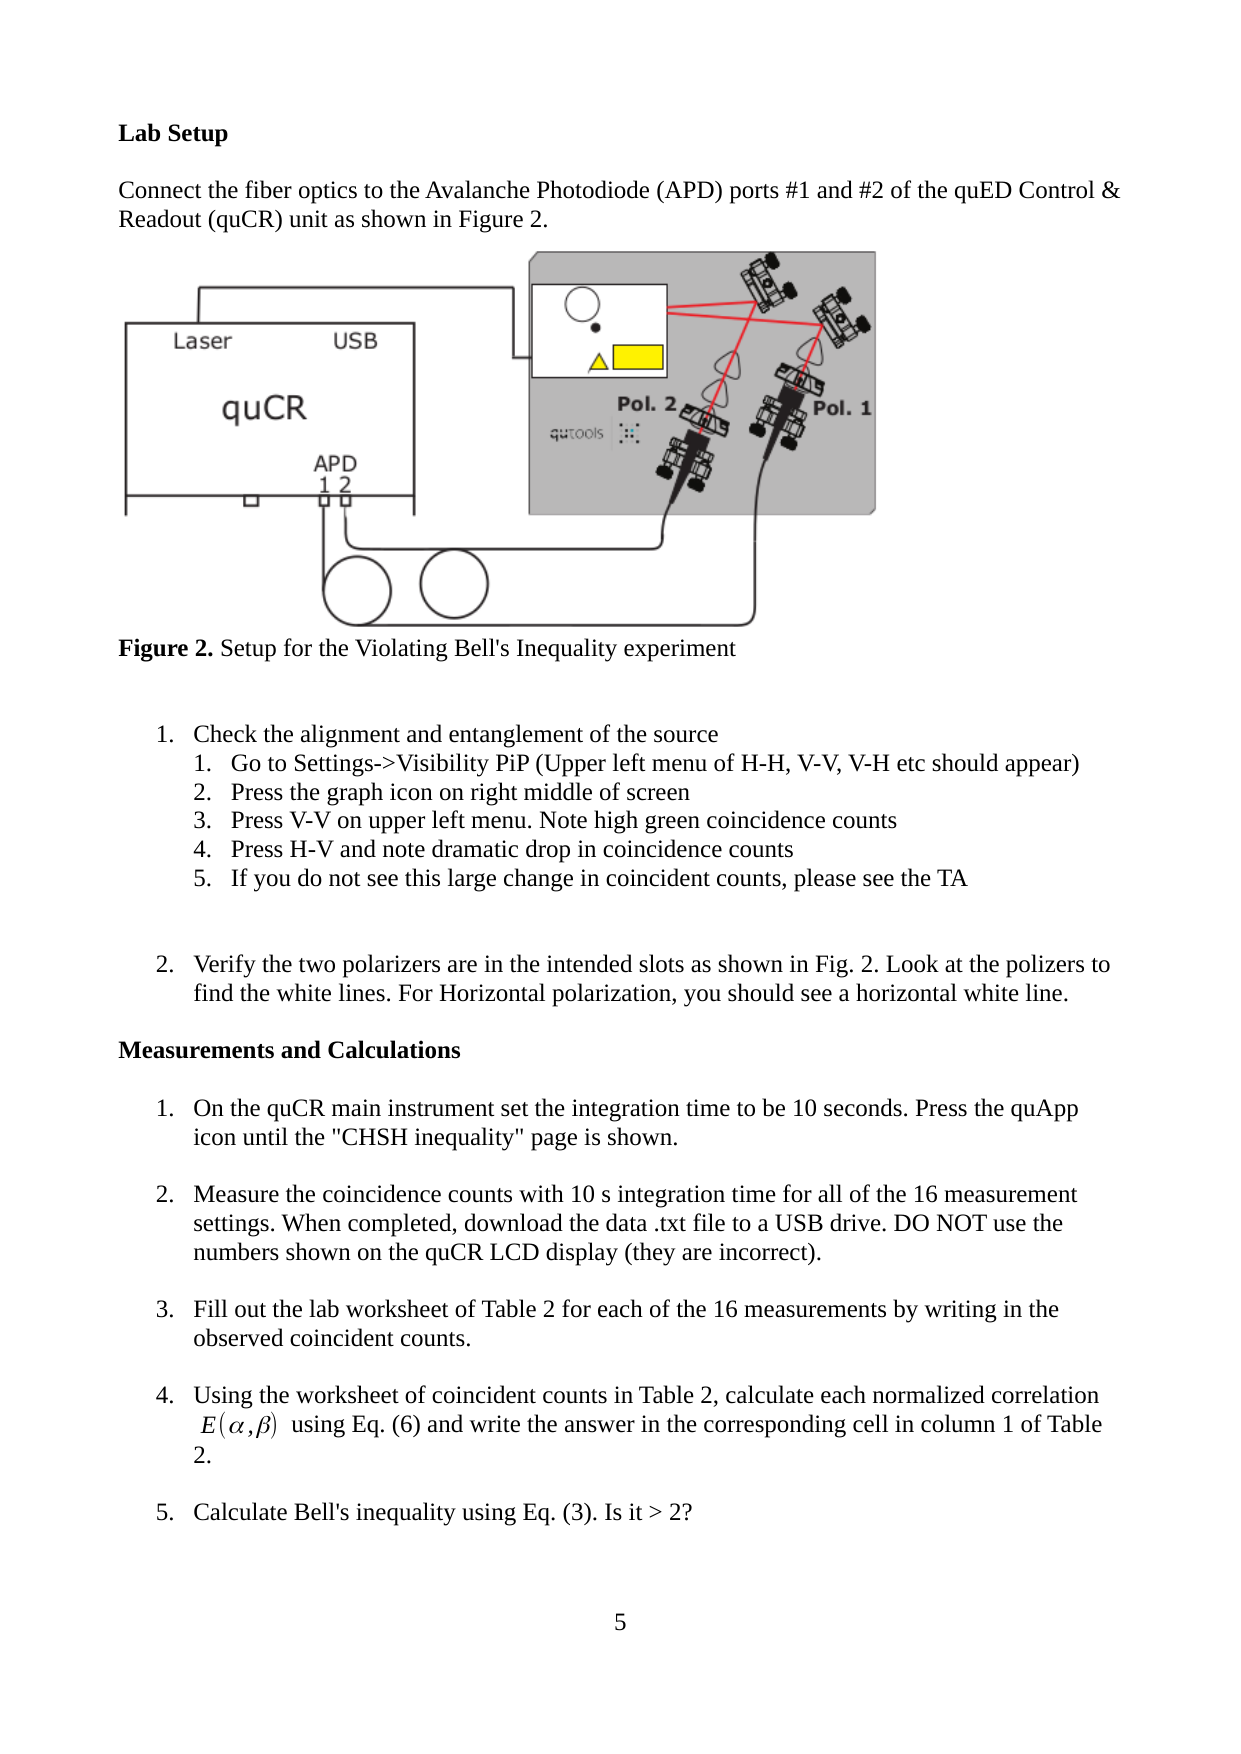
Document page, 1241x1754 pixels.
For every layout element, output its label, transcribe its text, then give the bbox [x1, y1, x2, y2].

list Verify the two polarizers are in the intended slots as shown in Fig. 2. Look at the polizers to find the white lines. For Horizontal polarization, you should see a horizontal white line. [156, 949, 1122, 1007]
list Fill out the lab worksheet of Table 2 for each of the 16 measurements by writing in the observed coincident counts. [156, 1294, 1122, 1352]
list Measure the coincidence counts with 10 s integration time for all of the 16 measurement settings. When completed, download the data .txt file to a USB drive. DO NOT use the numbers shown on the quCR LCD display (they are incorrect). [156, 1179, 1122, 1266]
list Using the worksheet of coincident counts in Table 2, calculate each normalized correlation using Eq. (6) and write the answer in the corresponding cell in column 1 of Table 2. [156, 1381, 1122, 1469]
list Press the graph icon on right middle of screen [193, 777, 1122, 806]
text Connect the fiber optics to the Avalanche Photodiode (APD) ports #1 and #2 of the quED Control & Readout (quCR) unit as shown in Figure 2. [118, 176, 1122, 233]
list If you do not see this large change in coincident counts, please see the TA [193, 863, 1122, 892]
list Press V-V on upper left menu. Note high green coincidence counts [193, 806, 1122, 834]
list Calculate Bell's inequality using Eq. (3). Is it > 2? [156, 1497, 1122, 1526]
picture [118, 243, 883, 634]
list On the quCR main instrument set the integration time to be 10 seconds. Press the quApp icon until the "CHSH inequality" page is shown. [156, 1093, 1122, 1151]
text Measurements and Calculations [118, 1036, 1122, 1064]
list Press H-V and note dramatic drop in coincidence counts [193, 834, 1122, 863]
list Check the alignment and entanglement of the source [156, 719, 1122, 748]
list Go to Settings->Visibility PiP (Upper left menu of H-H, V-V, V-H etc should appear) [193, 748, 1122, 777]
text Lab Setup [118, 118, 1122, 147]
text Figure 2. Setup for the Violating Bell's Inequality experiment [118, 233, 1122, 662]
